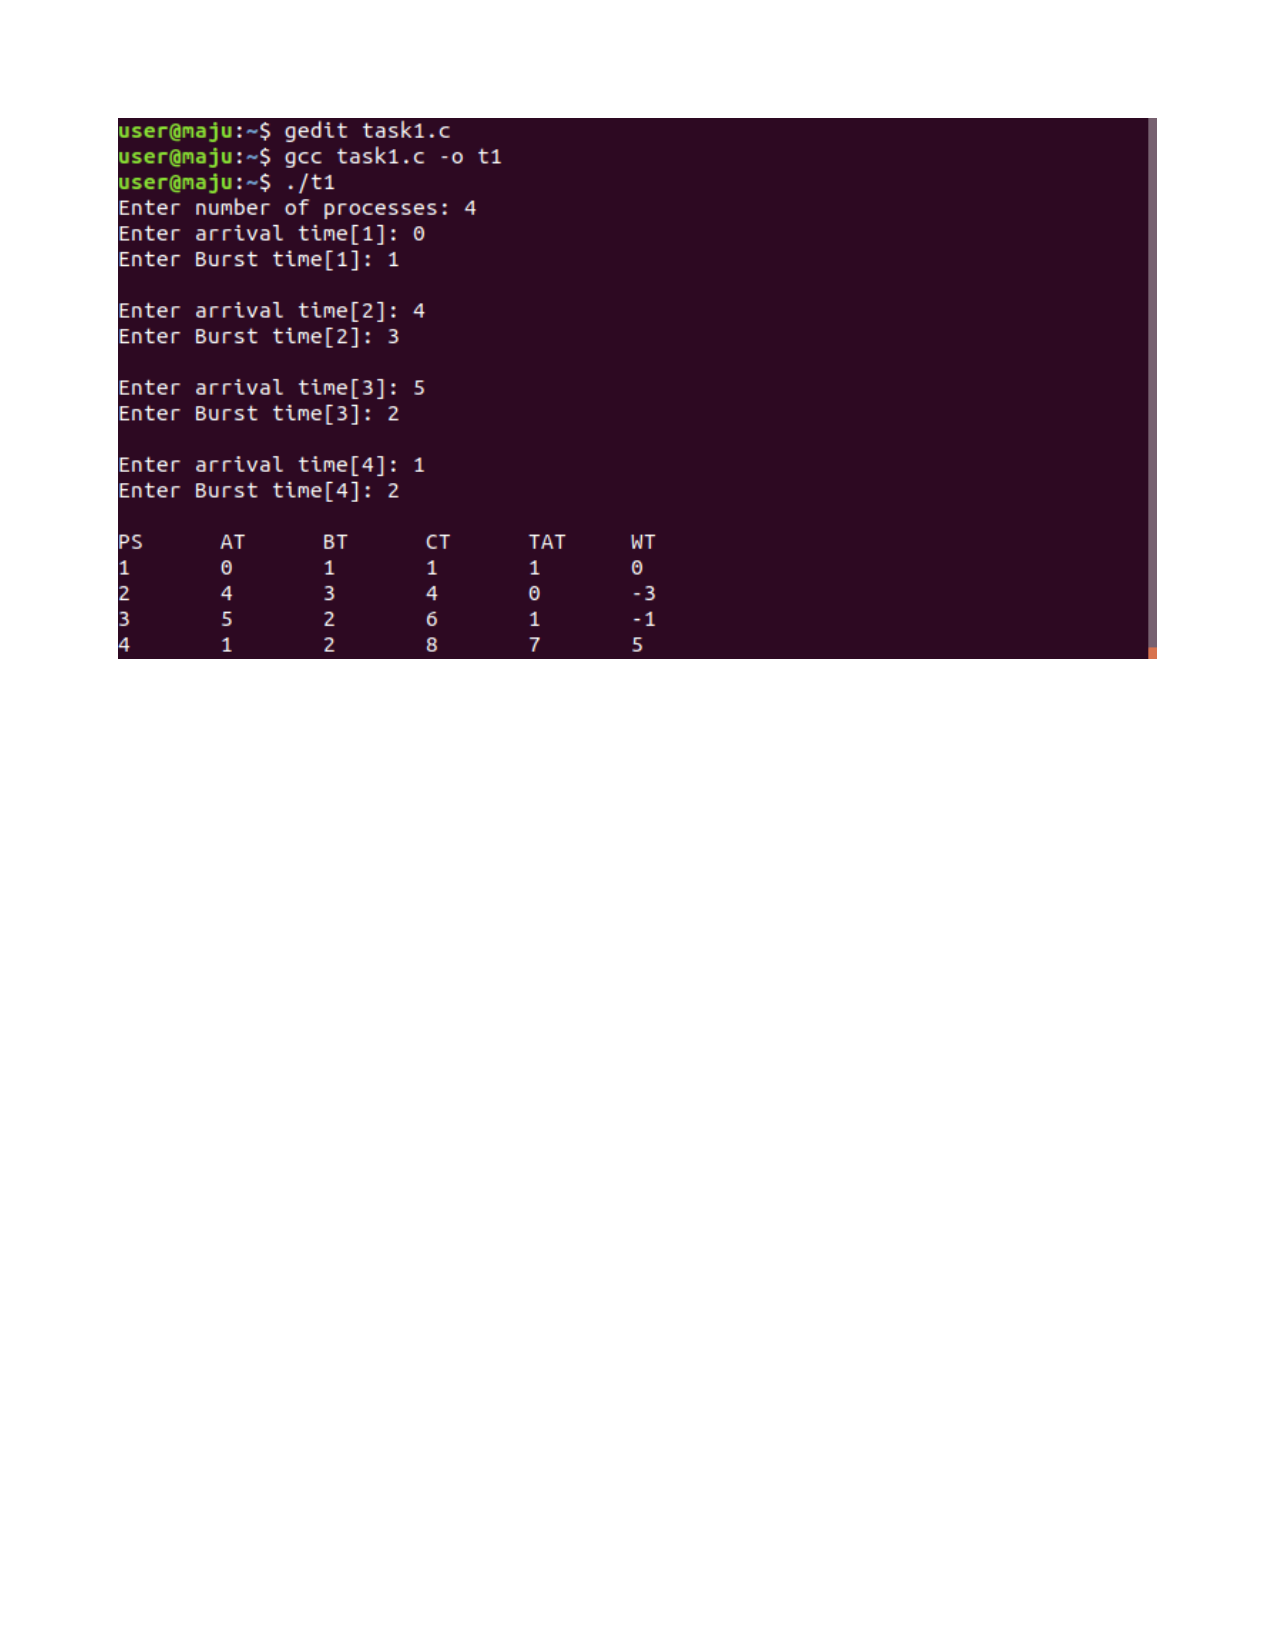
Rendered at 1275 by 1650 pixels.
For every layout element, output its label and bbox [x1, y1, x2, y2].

picture [118, 118, 1157, 659]
